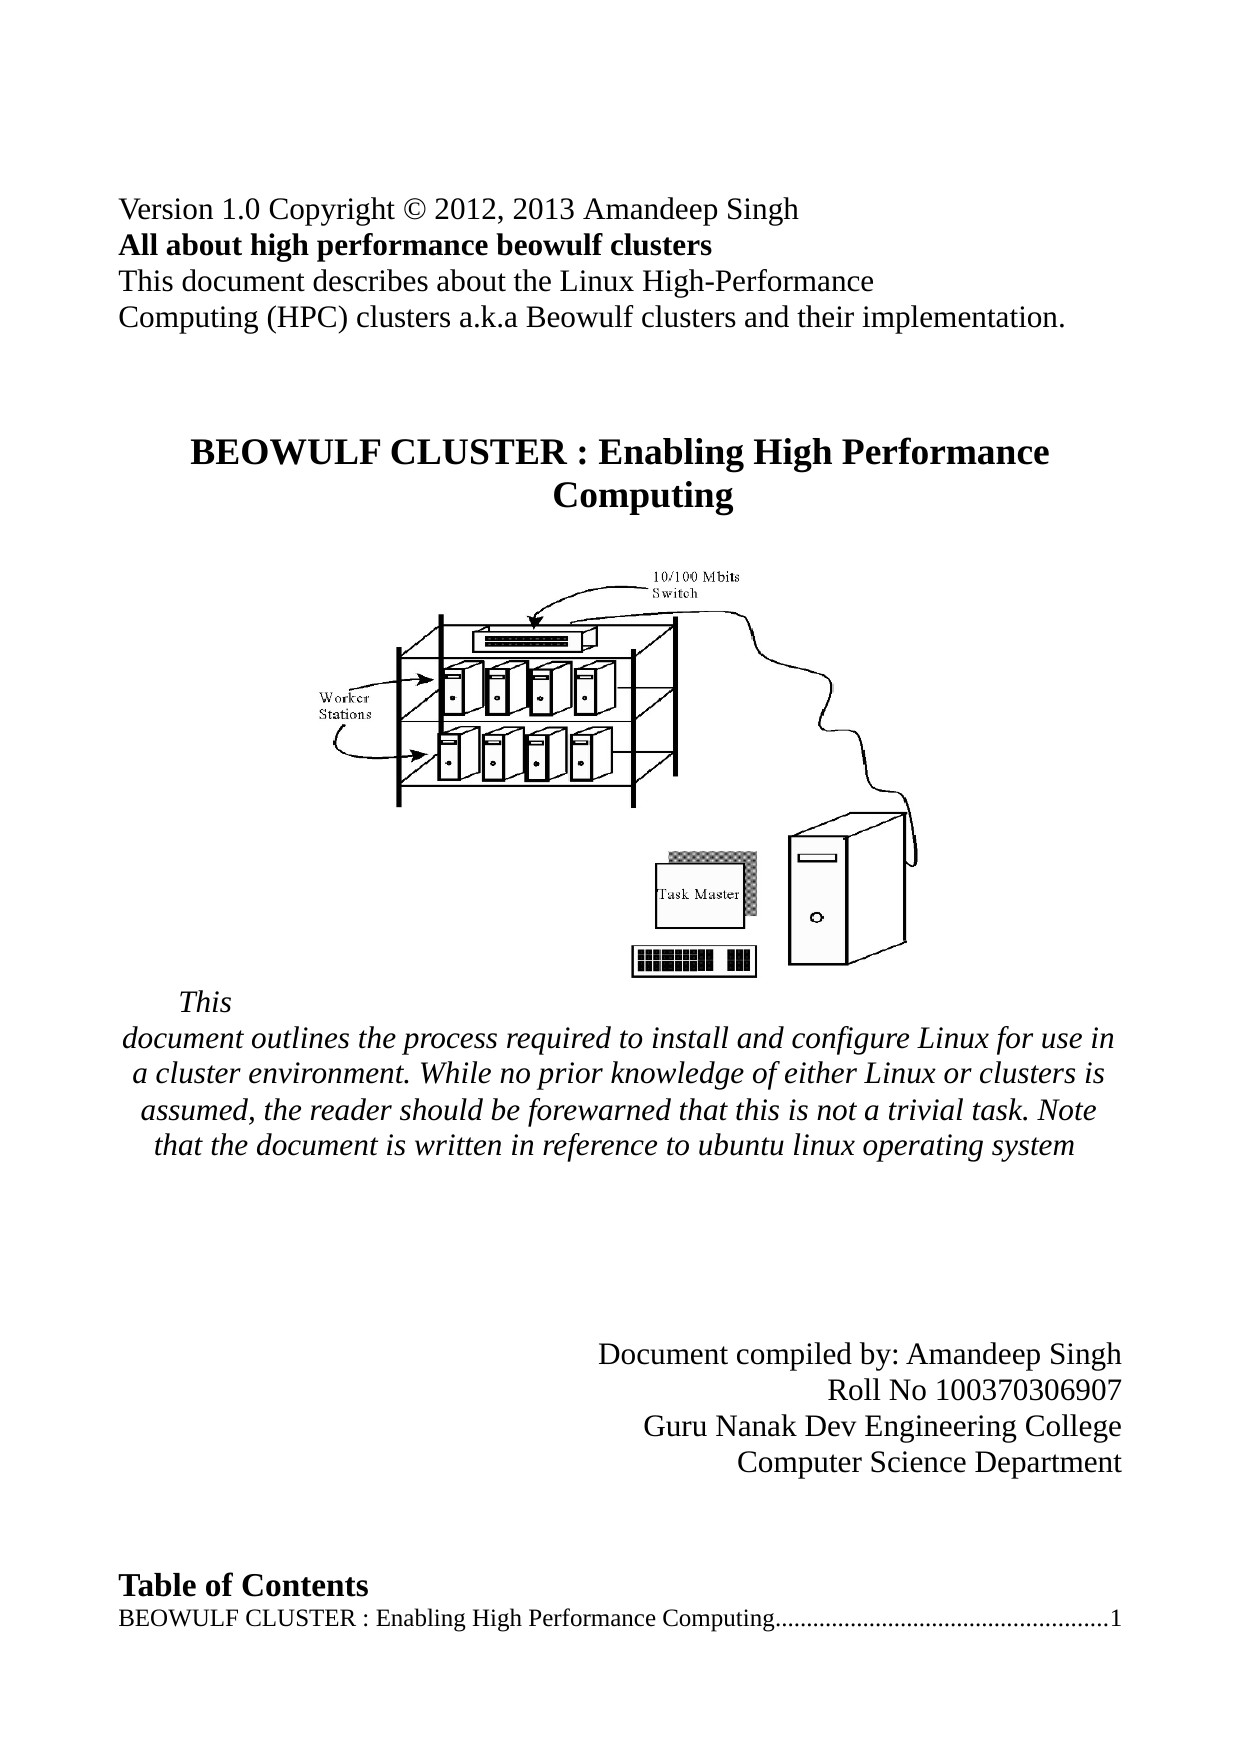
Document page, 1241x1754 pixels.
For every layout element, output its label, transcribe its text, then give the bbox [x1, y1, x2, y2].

picture [294, 569, 946, 988]
subtitle BEOWULF CLUSTER : Enabling High Performance Computing [118, 430, 1122, 516]
text Guru Nanak Dev Engineering College [118, 1407, 1122, 1443]
text Computing (HPC) clusters a.k.a Beowulf clusters and their implementation. [118, 298, 1122, 334]
text Roll No 100370306907 [118, 1371, 1122, 1407]
text Version 1.0 Copyright © 2012, 2013 Amandeep Singh [118, 190, 1122, 226]
text Document compiled by: Amandeep Singh [118, 1335, 1122, 1371]
text Computer Science Department [118, 1443, 1122, 1479]
text All about high performance beowulf clusters [118, 226, 1122, 262]
text This document describes about the Linux High-Performance [118, 262, 1122, 298]
text BEOWULF CLUSTER : Enabling High Performance Computing 1 [118, 1603, 1122, 1632]
text This document outlines the process required to install and configure Linux for use in a cluster environment. While no prior knowledge of either Linux or clusters is assumed, the reader should be forewarned that this is not a trivial task. Note that the document is written in reference to ubuntu linux operating system [118, 983, 1122, 1163]
subtitle Table of Contents [118, 1565, 1122, 1603]
